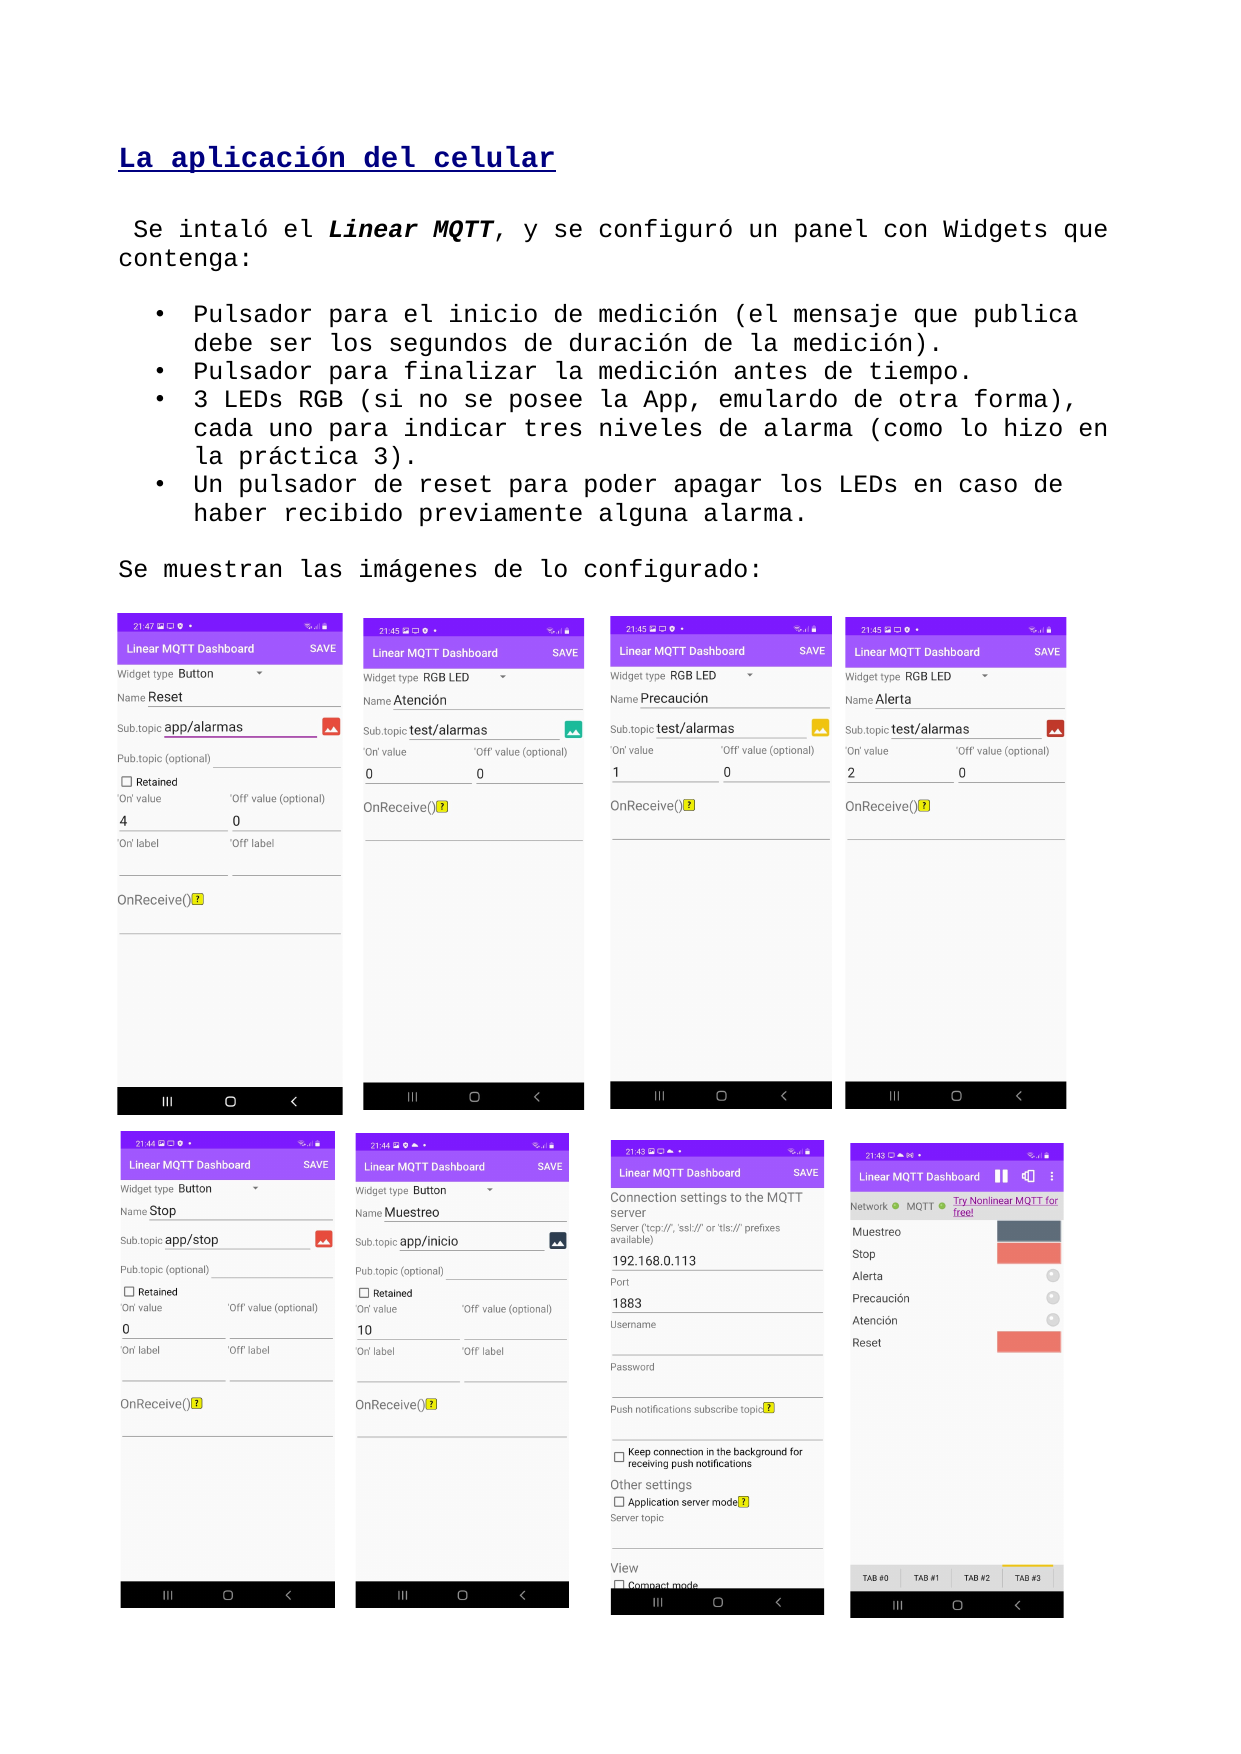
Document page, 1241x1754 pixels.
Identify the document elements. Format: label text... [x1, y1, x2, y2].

list Un pulsador de reset para poder apagar los LEDs en caso de haber recibido previamente alguna alarma. [156, 472, 1122, 529]
subtitle La aplicación del celular [118, 143, 1122, 176]
text Se intaló el Linear MQTT, y se configuró un panel con Widgets que contenga: [118, 217, 1122, 274]
text Se muestran las imágenes de lo configurado: [118, 557, 1122, 585]
list Pulsador para el inicio de medición (el mensaje que publica debe ser los segundos de duración de la medición). [156, 302, 1122, 359]
picture [355, 1133, 569, 1608]
list 3 LEDs RGB (si no se posee la App, emulardo de otra forma), cada uno para indicar tres niveles de alarma (como lo hizo en la práctica 3). [156, 387, 1122, 472]
picture [363, 618, 585, 1110]
picture [120, 1131, 335, 1608]
picture [850, 1143, 1064, 1618]
picture [117, 613, 343, 1115]
picture [610, 1140, 825, 1615]
list Pulsador para finalizar la medición antes de tiempo. [156, 359, 1122, 387]
picture [845, 617, 1067, 1109]
picture [610, 616, 832, 1109]
